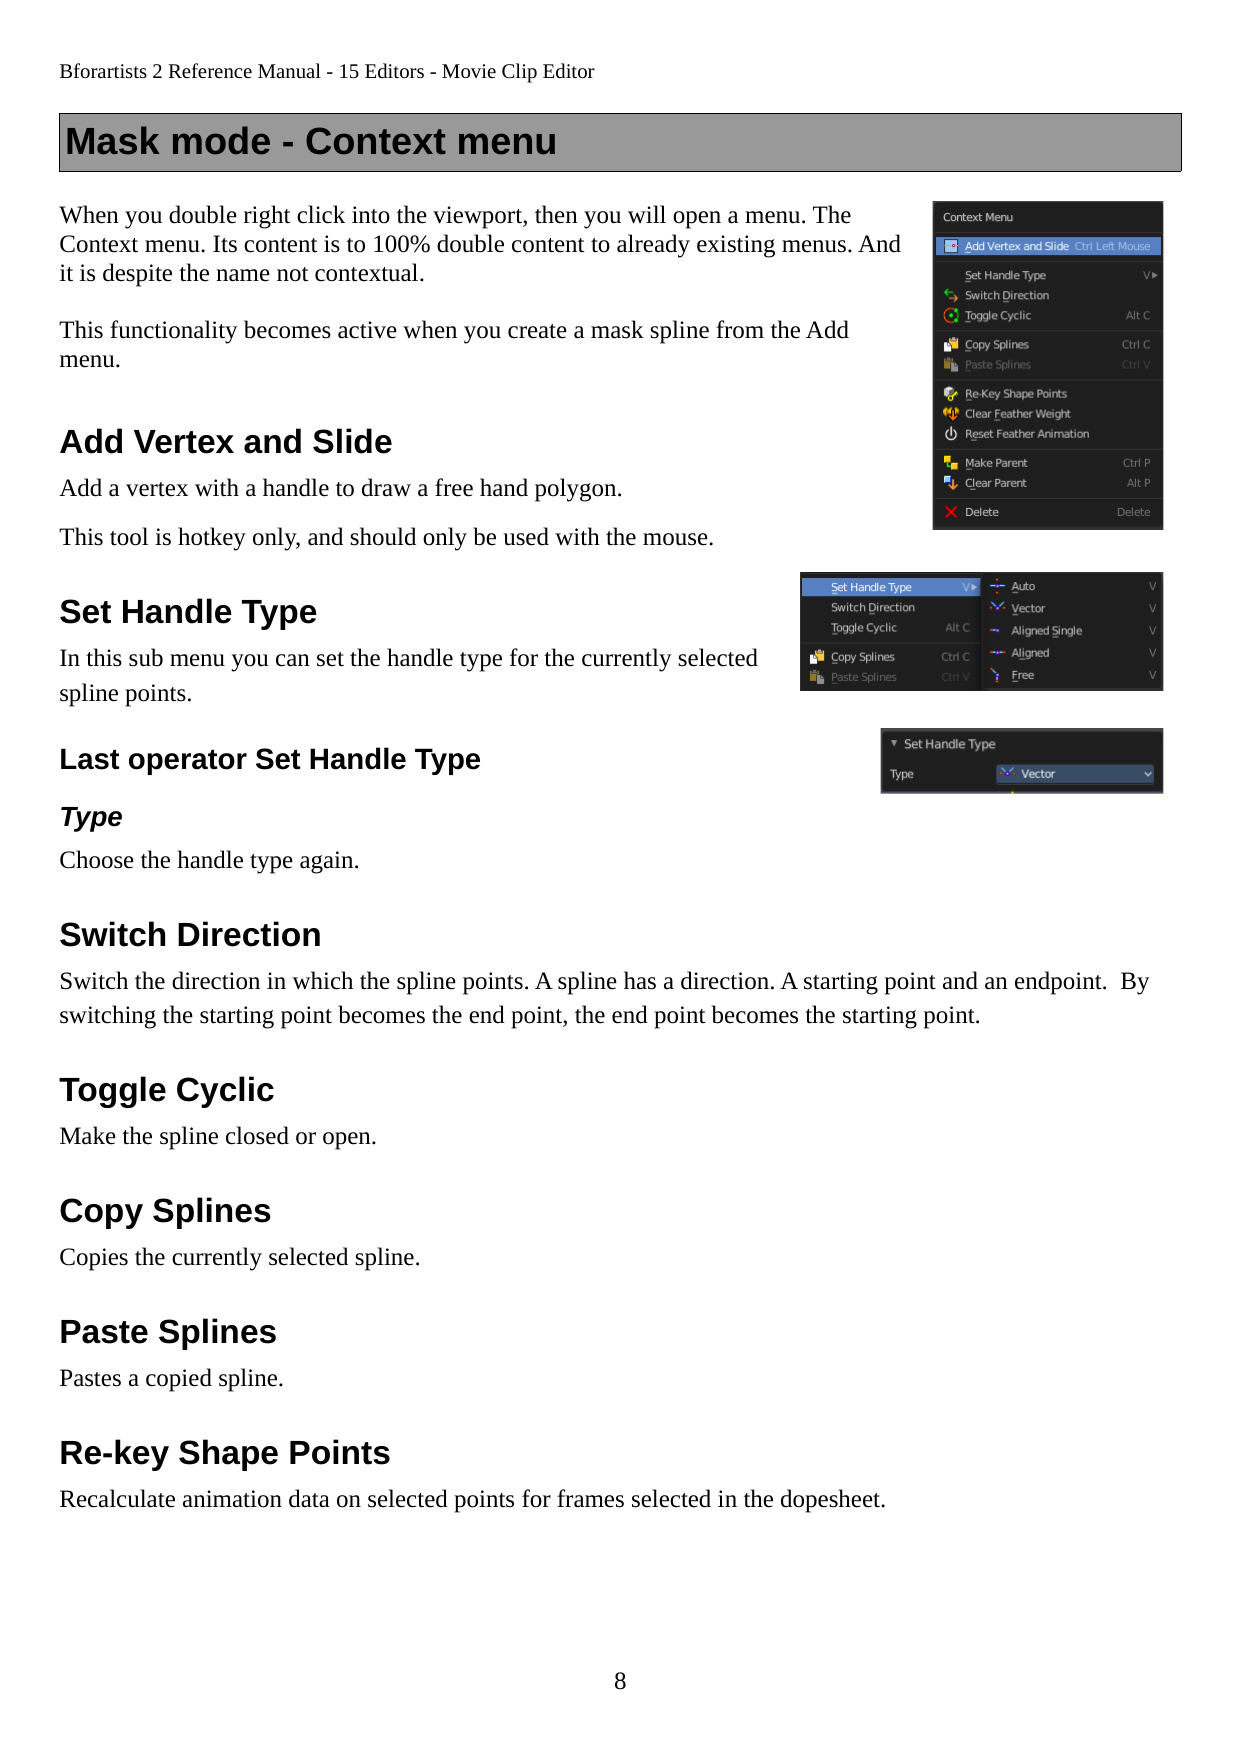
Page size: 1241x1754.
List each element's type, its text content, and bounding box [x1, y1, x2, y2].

text Add a vertex with a handle to draw a free hand polygon. [59, 473, 932, 502]
subtitle [1164, 592, 1181, 631]
table_header Mask mode - Context menu [60, 114, 1181, 171]
list Recalculate animation data on selected points for frames selected in the dopesheet. [59, 1484, 1181, 1513]
subtitle Re-key Shape Points [59, 1433, 1181, 1472]
subtitle Add Vertex and Slide [59, 422, 932, 461]
text Pastes a copied spline. [59, 1363, 1181, 1392]
subtitle Switch Direction [59, 914, 1181, 953]
subtitle Set Handle Type [59, 592, 800, 631]
picture [932, 201, 1164, 530]
subtitle Paste Splines [59, 1312, 1181, 1351]
text Switch the direction in which the spline points. A spline has a direction. A starting point and an endpoint. By switching the starting point becomes the end point, the end point becomes the starting point. [59, 966, 1181, 1029]
text Make the spline closed or open. [59, 1121, 1181, 1150]
text Copies the currently selected spline. [59, 1242, 1181, 1271]
subtitle Type [59, 800, 1181, 832]
picture [880, 728, 1164, 794]
text This functionality becomes active when you create a mask spline from the Add menu. [59, 315, 932, 373]
picture [800, 572, 1164, 691]
text In this sub menu you can set the handle type for the currently selected spline points. [59, 643, 1181, 707]
text When you double right click into the viewport, then you will open a menu. The Context menu. Its content is to 100% double content to already existing menus. And it is despite the name not contextual. [59, 200, 1181, 286]
subtitle [1164, 422, 1181, 461]
subtitle Toggle Cyclic [59, 1070, 1181, 1109]
subtitle Last operator Set Handle Type [59, 742, 880, 775]
subtitle Copy Splines [59, 1191, 1181, 1230]
text Choose the handle type again. [59, 845, 1181, 873]
text This tool is hotkey only, and should only be used with the mouse. [59, 522, 1181, 551]
